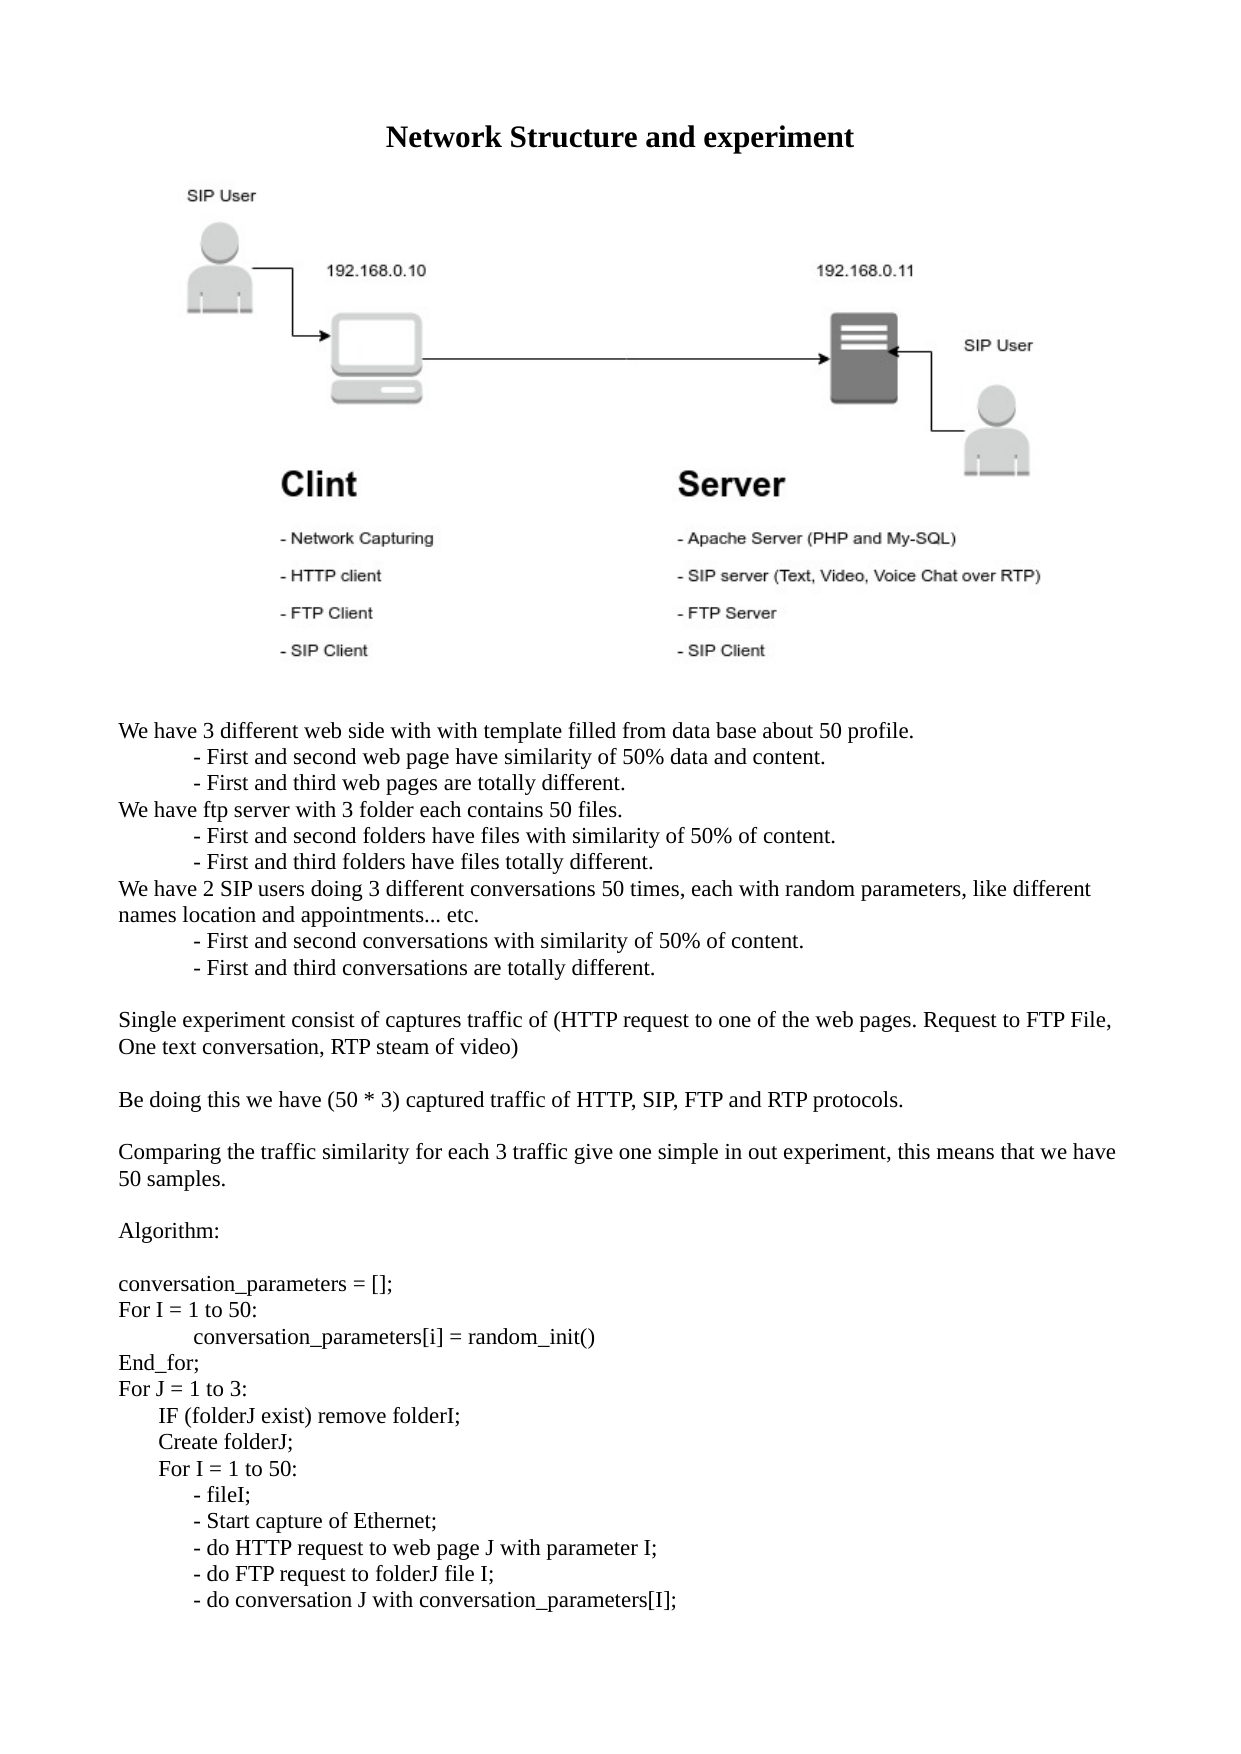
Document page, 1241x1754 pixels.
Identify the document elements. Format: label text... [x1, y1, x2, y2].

text - First and third web pages are totally different. [118, 769, 1122, 796]
text We have ftp server with 3 folder each contains 50 files. [118, 796, 1122, 822]
text - do conversation J with conversation_parameters[I]; [118, 1586, 1122, 1613]
text - do HTTP request to web page J with parameter I; [118, 1534, 1122, 1560]
text conversation_parameters = []; [118, 1270, 1122, 1296]
text - First and second conversations with similarity of 50% of content. [118, 927, 1122, 954]
text For J = 1 to 3: [118, 1376, 1122, 1402]
text Be doing this we have (50 * 3) captured traffic of HTTP, SIP, FTP and RTP protocols. [118, 1086, 1122, 1112]
text We have 3 different web side with with template filled from data base about 50 profile. [118, 717, 1122, 743]
text - Start capture of Ethernet; [118, 1507, 1122, 1534]
text conversation_parameters[i] = random_init() [118, 1323, 1122, 1349]
text - First and third conversations are totally different. [118, 954, 1122, 980]
text Comparing the traffic similarity for each 3 traffic give one simple in out experiment, this means that we have 50 samples. [118, 1138, 1122, 1191]
text For I = 1 to 50: [118, 1454, 1122, 1481]
text Create folderJ; [118, 1428, 1122, 1454]
text Algorithm: [118, 1217, 1122, 1244]
text - First and second web page have similarity of 50% data and content. [118, 743, 1122, 769]
text For I = 1 to 50: [118, 1296, 1122, 1323]
text We have 2 SIP users doing 3 different conversations 50 times, each with random parameters, like different names location and appointments... etc. [118, 875, 1122, 927]
text End_for; [118, 1349, 1122, 1376]
text Single experiment consist of captures traffic of (HTTP request to one of the web pages. Request to FTP File, One text conversation, RTP steam of video) [118, 1007, 1122, 1059]
text - First and second folders have files with similarity of 50% of content. [118, 822, 1122, 848]
text - do FTP request to folderJ file I; [118, 1560, 1122, 1586]
text Network Structure and experiment [118, 118, 1122, 154]
text - First and third folders have files totally different. [118, 848, 1122, 875]
text IF (folderJ exist) remove folderI; [118, 1402, 1122, 1428]
text - fileI; [118, 1481, 1122, 1507]
